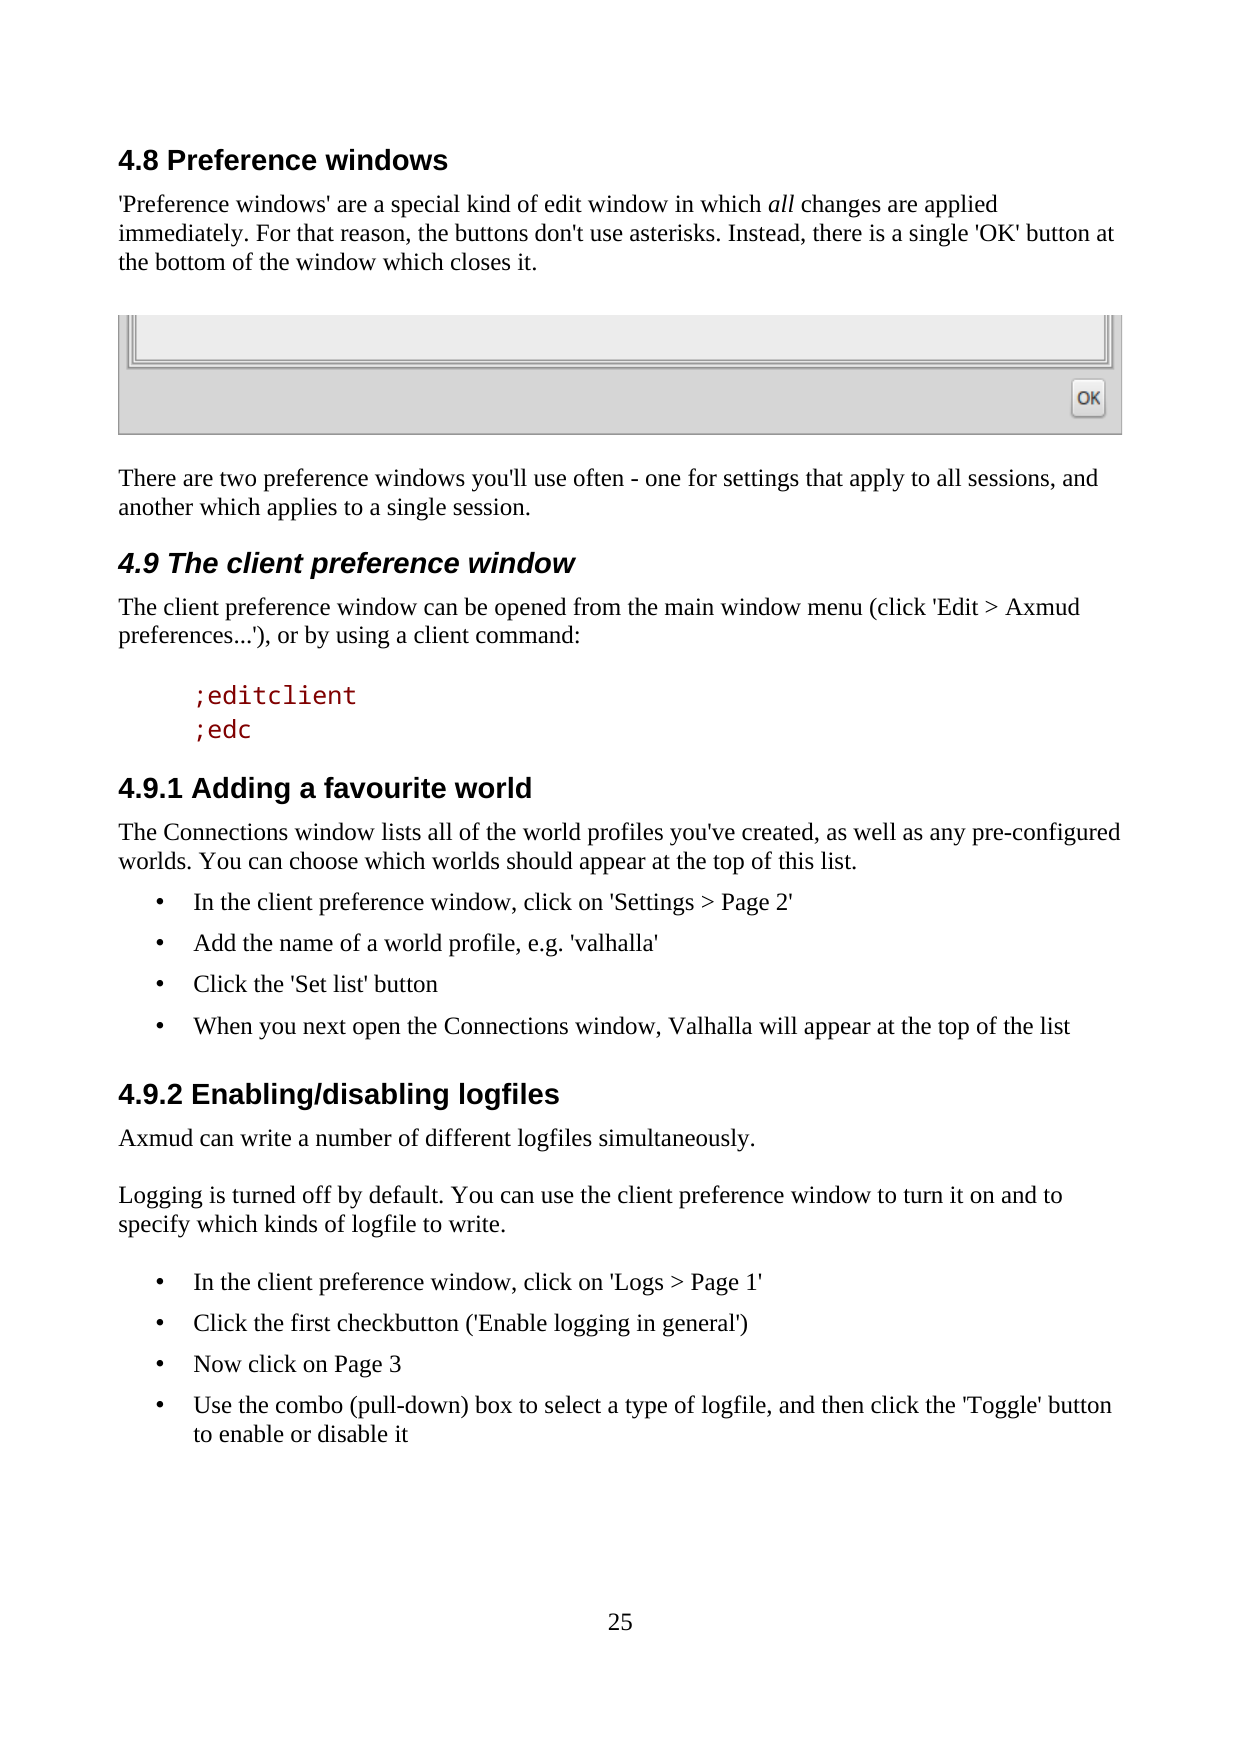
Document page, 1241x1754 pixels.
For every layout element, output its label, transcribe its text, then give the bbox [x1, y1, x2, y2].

list Use the combo (pull-down) box to select a type of logfile, and then click the 'Toggle' button to enable or disable it [156, 1391, 1122, 1448]
text Logging is turned off by default. You can use the client preference window to turn it on and to specify which kinds of logfile to write. [118, 1181, 1122, 1238]
text Axmud can write a number of different logfiles simultaneously. [118, 1123, 1122, 1152]
list When you next open the Connections window, Valhalla will appear at the top of the list [156, 1011, 1122, 1039]
list In the client preference window, click on 'Logs > Page 1' [156, 1267, 1122, 1296]
subtitle 4.9.1 Adding a favourite world [118, 771, 1122, 804]
subtitle 4.9.2 Enabling/disabling logfiles [118, 1077, 1122, 1111]
subtitle 4.8 Preference windows [118, 143, 1122, 177]
text 'Preference windows' are a special kind of edit window in which all changes are applied immediately. For that reason, the buttons don't use asterisks. Instead, there is a single 'OK' button at the bottom of the window which closes it. [118, 189, 1122, 275]
list In the client preference window, click on 'Settings > Page 2' [156, 887, 1122, 916]
list Click the 'Set list' button [156, 969, 1122, 998]
text The Connections window lists all of the world profiles you've created, as well as any pre-configured worlds. You can choose which worlds should appear at the top of this list. [118, 817, 1122, 874]
picture [118, 315, 1123, 435]
list Add the name of a world profile, e.g. 'valhalla' [156, 928, 1122, 957]
text The client preference window can be opened from the main window menu (click 'Edit > Axmud preferences...'), or by using a client command: [118, 592, 1122, 649]
text ;edc [118, 712, 1122, 746]
list Click the first checkbutton ('Enable logging in general') [156, 1308, 1122, 1337]
list Now click on Page 3 [156, 1349, 1122, 1378]
subtitle 4.9 The client preference window [118, 546, 1122, 579]
text There are two preference windows you'll use often - one for settings that apply to all sessions, and another which applies to a single session. [118, 463, 1122, 521]
text ;editclient [118, 678, 1122, 712]
